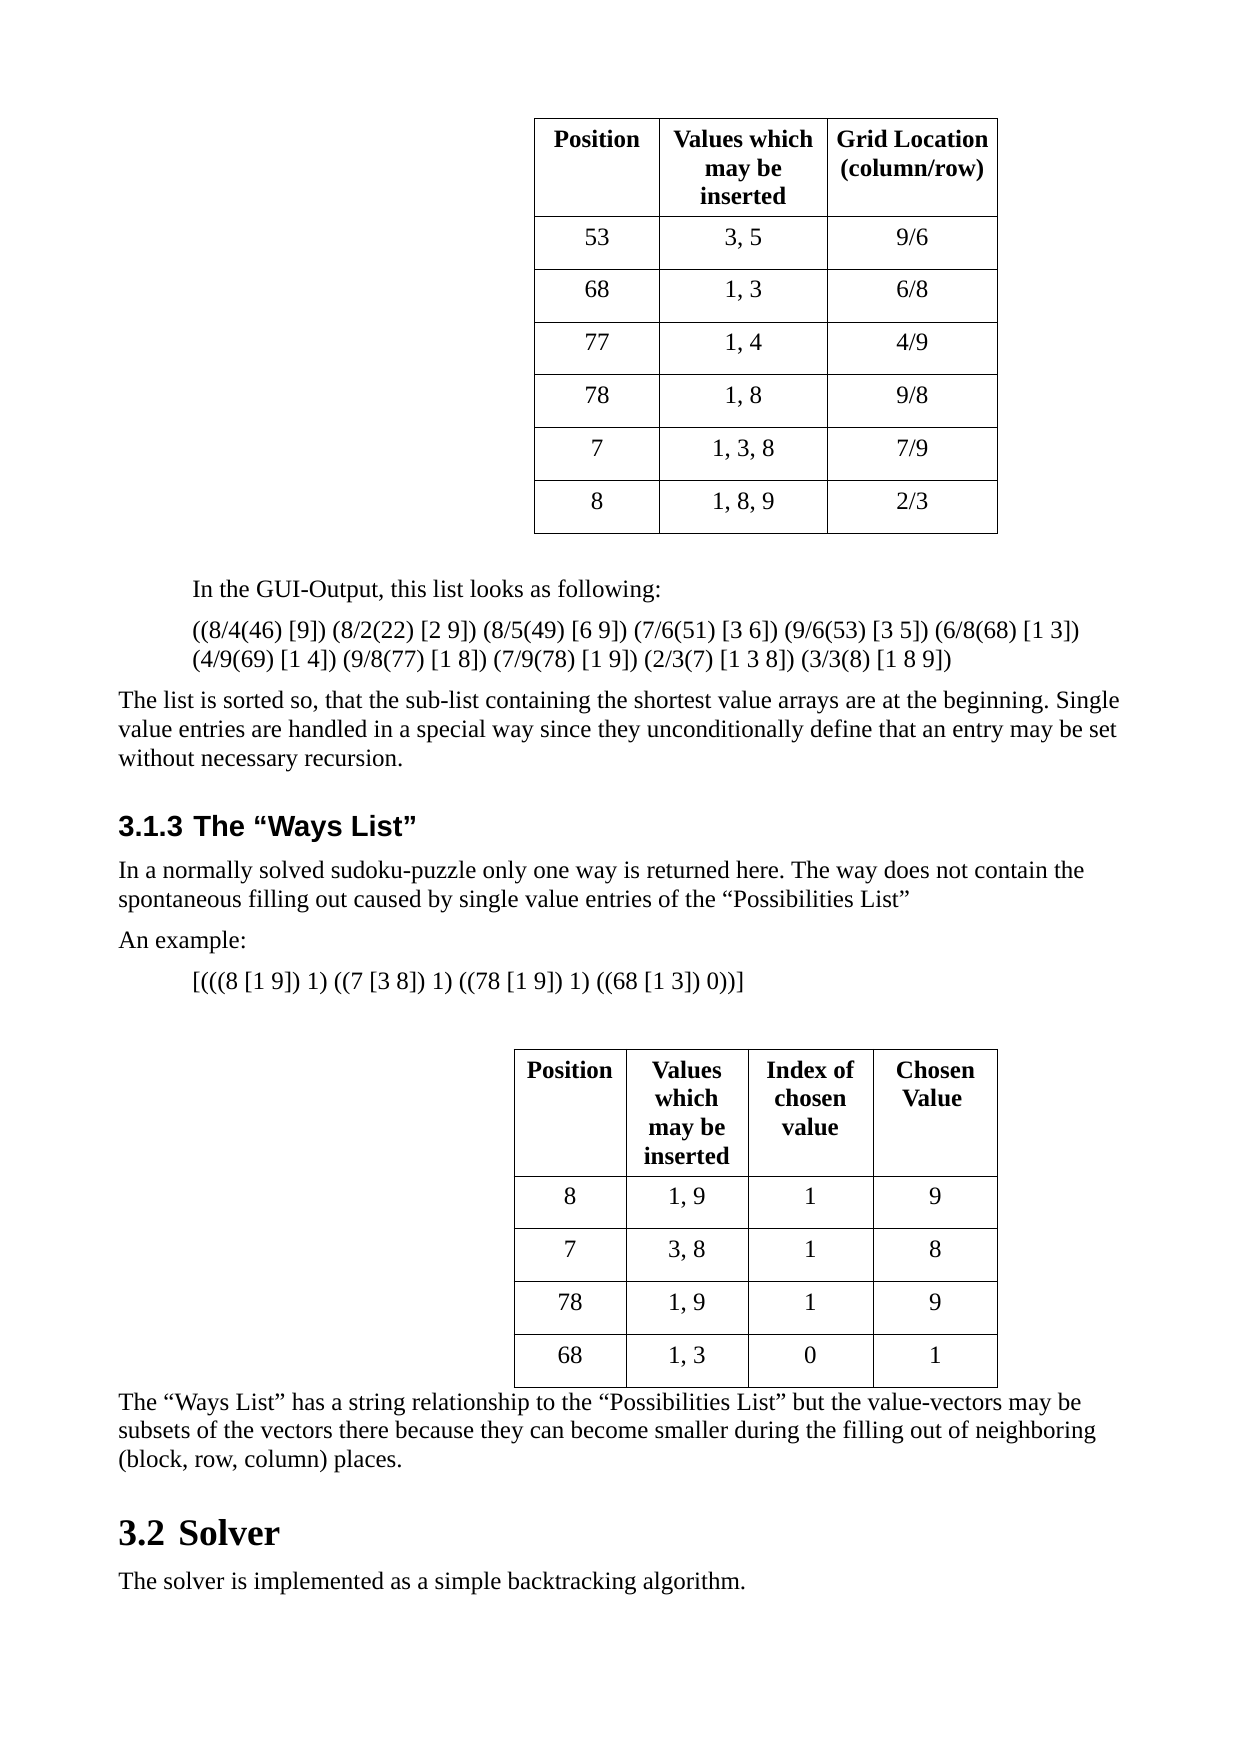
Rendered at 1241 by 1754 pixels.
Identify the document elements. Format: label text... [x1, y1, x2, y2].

table_cell 8 [515, 1177, 626, 1228]
table_cell 1, 3 [627, 1335, 748, 1387]
table_cell 4/9 [828, 323, 997, 374]
table_cell 1, 4 [660, 323, 827, 374]
table_cell 8 [874, 1229, 997, 1281]
table_cell 9/6 [828, 217, 997, 269]
table_cell 8 [535, 481, 659, 533]
table_cell 1 [749, 1177, 873, 1228]
text An example: [118, 925, 1122, 954]
table_cell 2/3 [828, 481, 997, 533]
table_cell 1, 3 [660, 270, 827, 322]
table_cell 68 [515, 1335, 626, 1387]
table_header Position [535, 119, 659, 216]
table_cell 78 [515, 1282, 626, 1334]
table_cell 1, 9 [627, 1177, 748, 1228]
table_cell 68 [535, 270, 659, 322]
table_cell 3, 5 [660, 217, 827, 269]
table_header Position [515, 1050, 626, 1176]
table_cell 1, 8 [660, 375, 827, 427]
table_cell 7 [535, 428, 659, 480]
table_cell 1 [874, 1335, 997, 1387]
table_cell 78 [535, 375, 659, 427]
text In a normally solved sudoku-puzzle only one way is returned here. The way does not contain the spontaneous filling out caused by single value entries of the “Possibilities List” [118, 855, 1122, 913]
table_cell 1 [749, 1229, 873, 1281]
table_cell 1, 9 [627, 1282, 748, 1334]
table_cell 9 [874, 1177, 997, 1228]
table_cell 7/9 [828, 428, 997, 480]
table_cell 1 [749, 1282, 873, 1334]
table_header Chosen Value [874, 1050, 997, 1176]
table_cell 53 [535, 217, 659, 269]
table_cell 3, 8 [627, 1229, 748, 1281]
table_header Grid Location (column/row) [828, 119, 997, 216]
subtitle The “Ways List” [118, 809, 1122, 843]
table_header Values which may be inserted [627, 1050, 748, 1176]
table_cell 0 [749, 1335, 873, 1387]
table_cell 1, 8, 9 [660, 481, 827, 533]
table_header Index of chosen value [749, 1050, 873, 1176]
text The list is sorted so, that the sub-list containing the shortest value arrays are at the beginning. Single value entries are handled in a special way since they unconditionally define that an entry may be set without necessary recursion. [118, 685, 1122, 772]
subtitle Solver [118, 1511, 1122, 1554]
text [(((8 [1 9]) 1) ((7 [3 8]) 1) ((78 [1 9]) 1) ((68 [1 3]) 0))] [192, 966, 1122, 995]
text The “Ways List” has a string relationship to the “Possibilities List” but the value-vectors may be subsets of the vectors there because they can become smaller during the filling out of neighboring (block, row, column) places. [118, 1387, 1122, 1473]
table_cell 77 [535, 323, 659, 374]
table_cell 7 [515, 1229, 626, 1281]
table_cell 1, 3, 8 [660, 428, 827, 480]
table_cell 9/8 [828, 375, 997, 427]
table_header Values which may be inserted [660, 119, 827, 216]
table_cell 6/8 [828, 270, 997, 322]
text The solver is implemented as a simple backtracking algorithm. [118, 1566, 1122, 1595]
table_cell 9 [874, 1282, 997, 1334]
text ((8/4(46) [9]) (8/2(22) [2 9]) (8/5(49) [6 9]) (7/6(51) [3 6]) (9/6(53) [3 5]) (6/8(68) [1 3]) (4/9(69) [1 4]) (9/8(77) [1 8]) (7/9(78) [1 9]) (2/3(7) [1 3 8]) (3/3(8) [1 8 9]) [192, 615, 1122, 673]
text In the GUI-Output, this list looks as following: [192, 574, 1122, 603]
